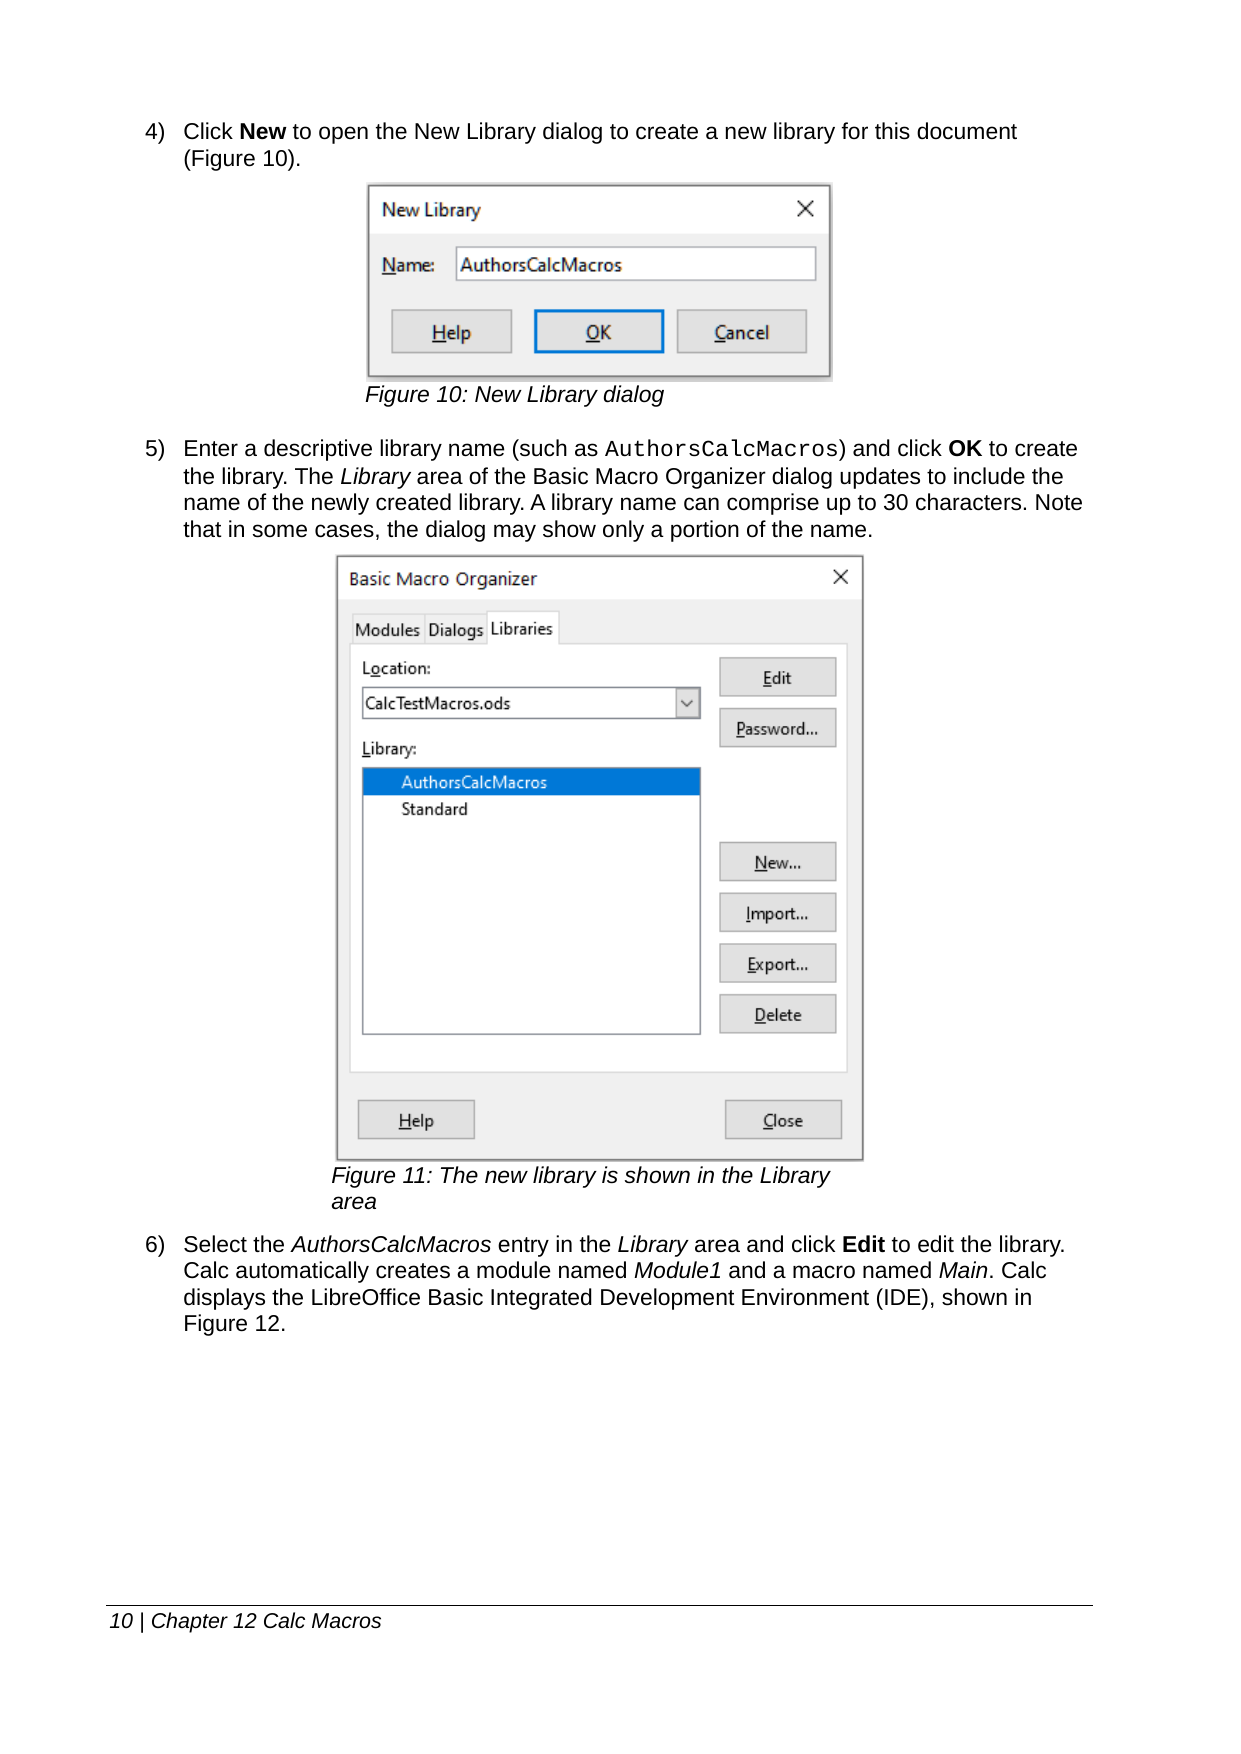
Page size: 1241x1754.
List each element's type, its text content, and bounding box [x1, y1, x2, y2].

list Enter a descriptive library name (such as AuthorsCalcMacros) and click OK to create the library. The Library area of the Basic Macro Organizer dialog updates to include the name of the newly created library. A library name can comprise up to 30 characters. Note that in some cases, the dialog may show only a portion of the name. [165, 435, 1093, 542]
text Figure 11: The new library is shown in the Library area [331, 554, 868, 1214]
list Select the AuthorsCalcMacros entry in the Library area and click Edit to edit the library. Calc automatically creates a module named Module1 and a macro named Main. Calc displays the LibreOffice Basic Integrated Development Environment (IDE), shown in Figure 12. [165, 1231, 1093, 1336]
list Click New to open the New Library dialog to create a new library for this document (Figure 10). [165, 118, 1093, 171]
picture [334, 554, 865, 1162]
picture [366, 182, 833, 382]
text Figure 10: New Library dialog [365, 183, 834, 408]
